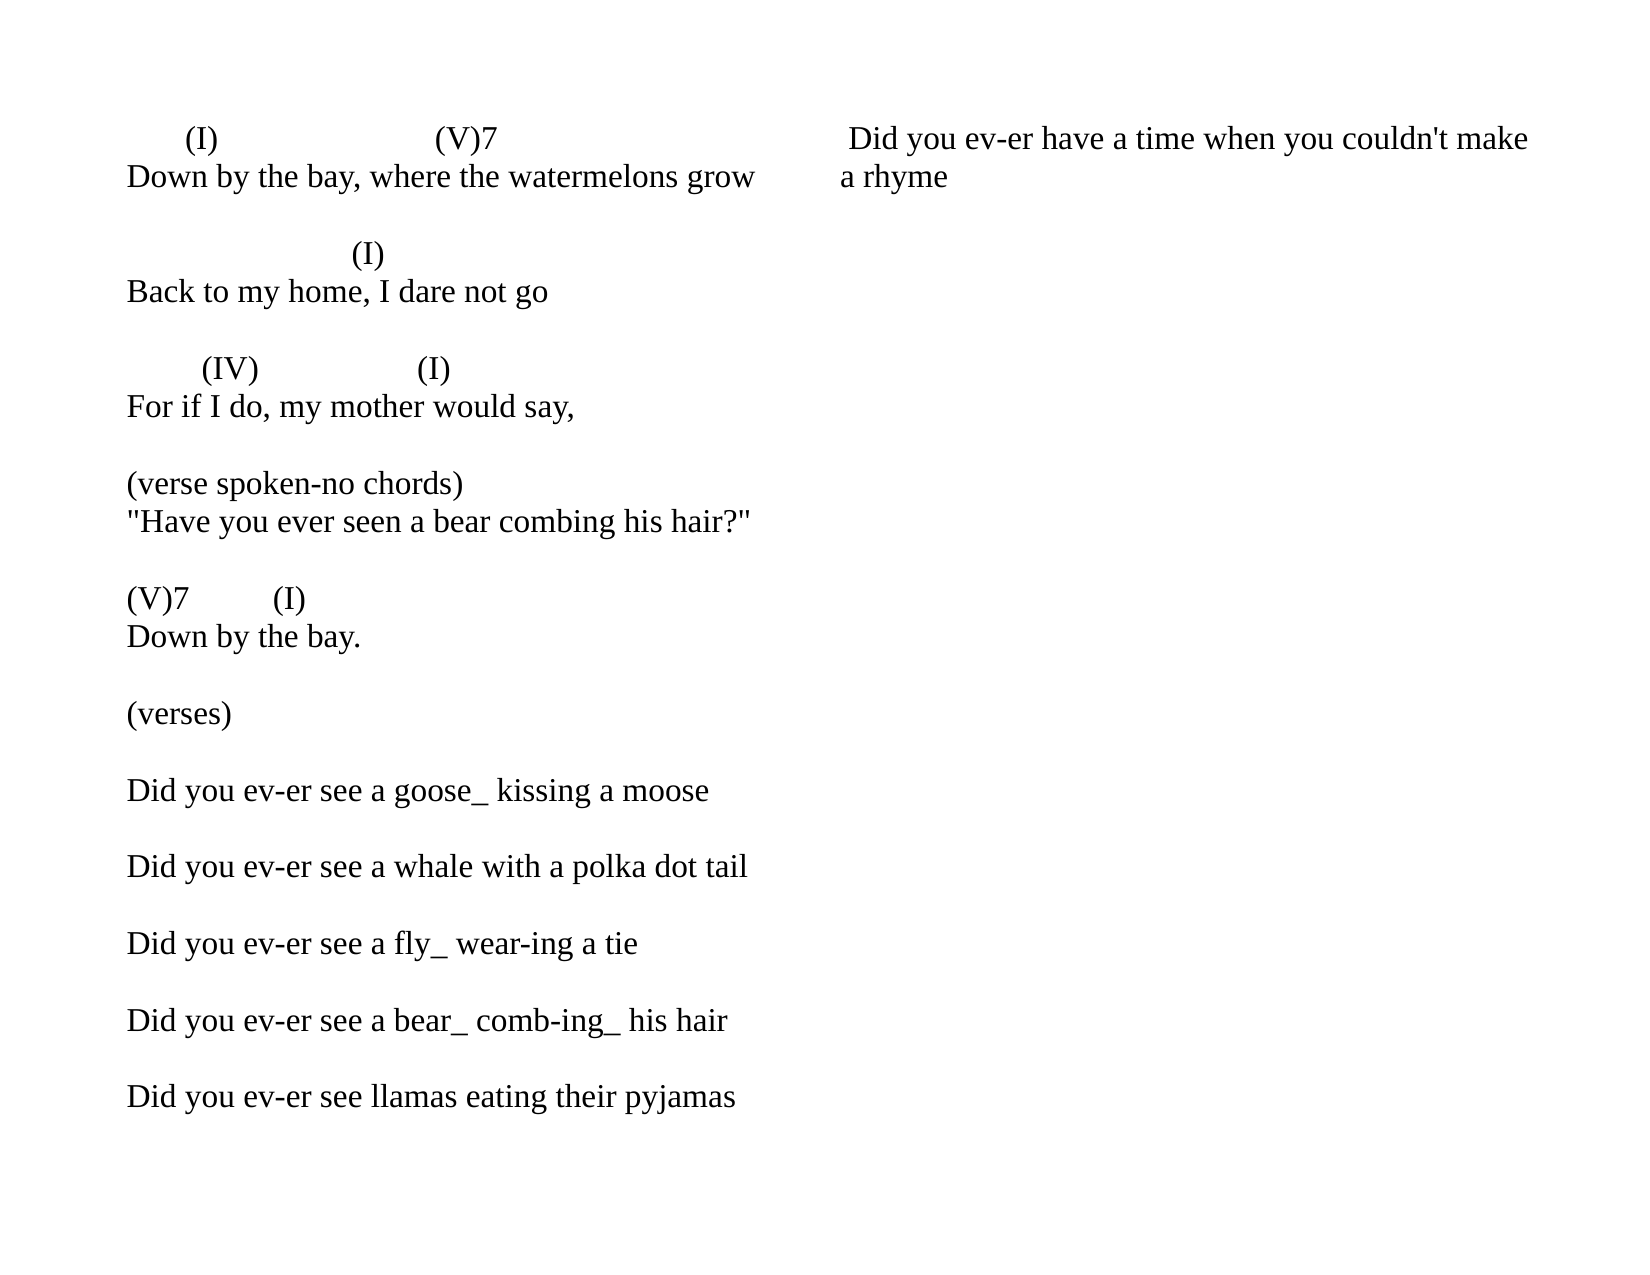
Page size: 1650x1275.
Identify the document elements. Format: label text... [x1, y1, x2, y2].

text Did you ev-er see llamas eating their pyjamas [118, 1076, 810, 1115]
text Did you ev-er see a whale with a polka dot tail [118, 846, 810, 885]
text Down by the bay. [118, 616, 810, 655]
text For if I do, my mother would say, [118, 386, 810, 425]
text "Have you ever seen a bear combing his hair?" [118, 501, 810, 540]
text (I) (V)7 [118, 118, 810, 156]
text (verse spoken-no chords) [118, 463, 810, 501]
text Down by the bay, where the watermelons grow [118, 156, 810, 195]
text Did you ev-er see a goose_ kissing a moose [118, 770, 810, 808]
text (I) [118, 233, 810, 271]
text Did you ev-er have a time when you couldn't make a rhyme [840, 118, 1532, 195]
text (IV) (I) [118, 348, 810, 386]
text (V)7 (I) [118, 578, 810, 616]
text Back to my home, I dare not go [118, 271, 810, 310]
text Did you ev-er see a bear_ comb-ing_ his hair [118, 1000, 810, 1038]
text Did you ev-er see a fly_ wear-ing a tie [118, 923, 810, 961]
text (verses) [118, 693, 810, 731]
